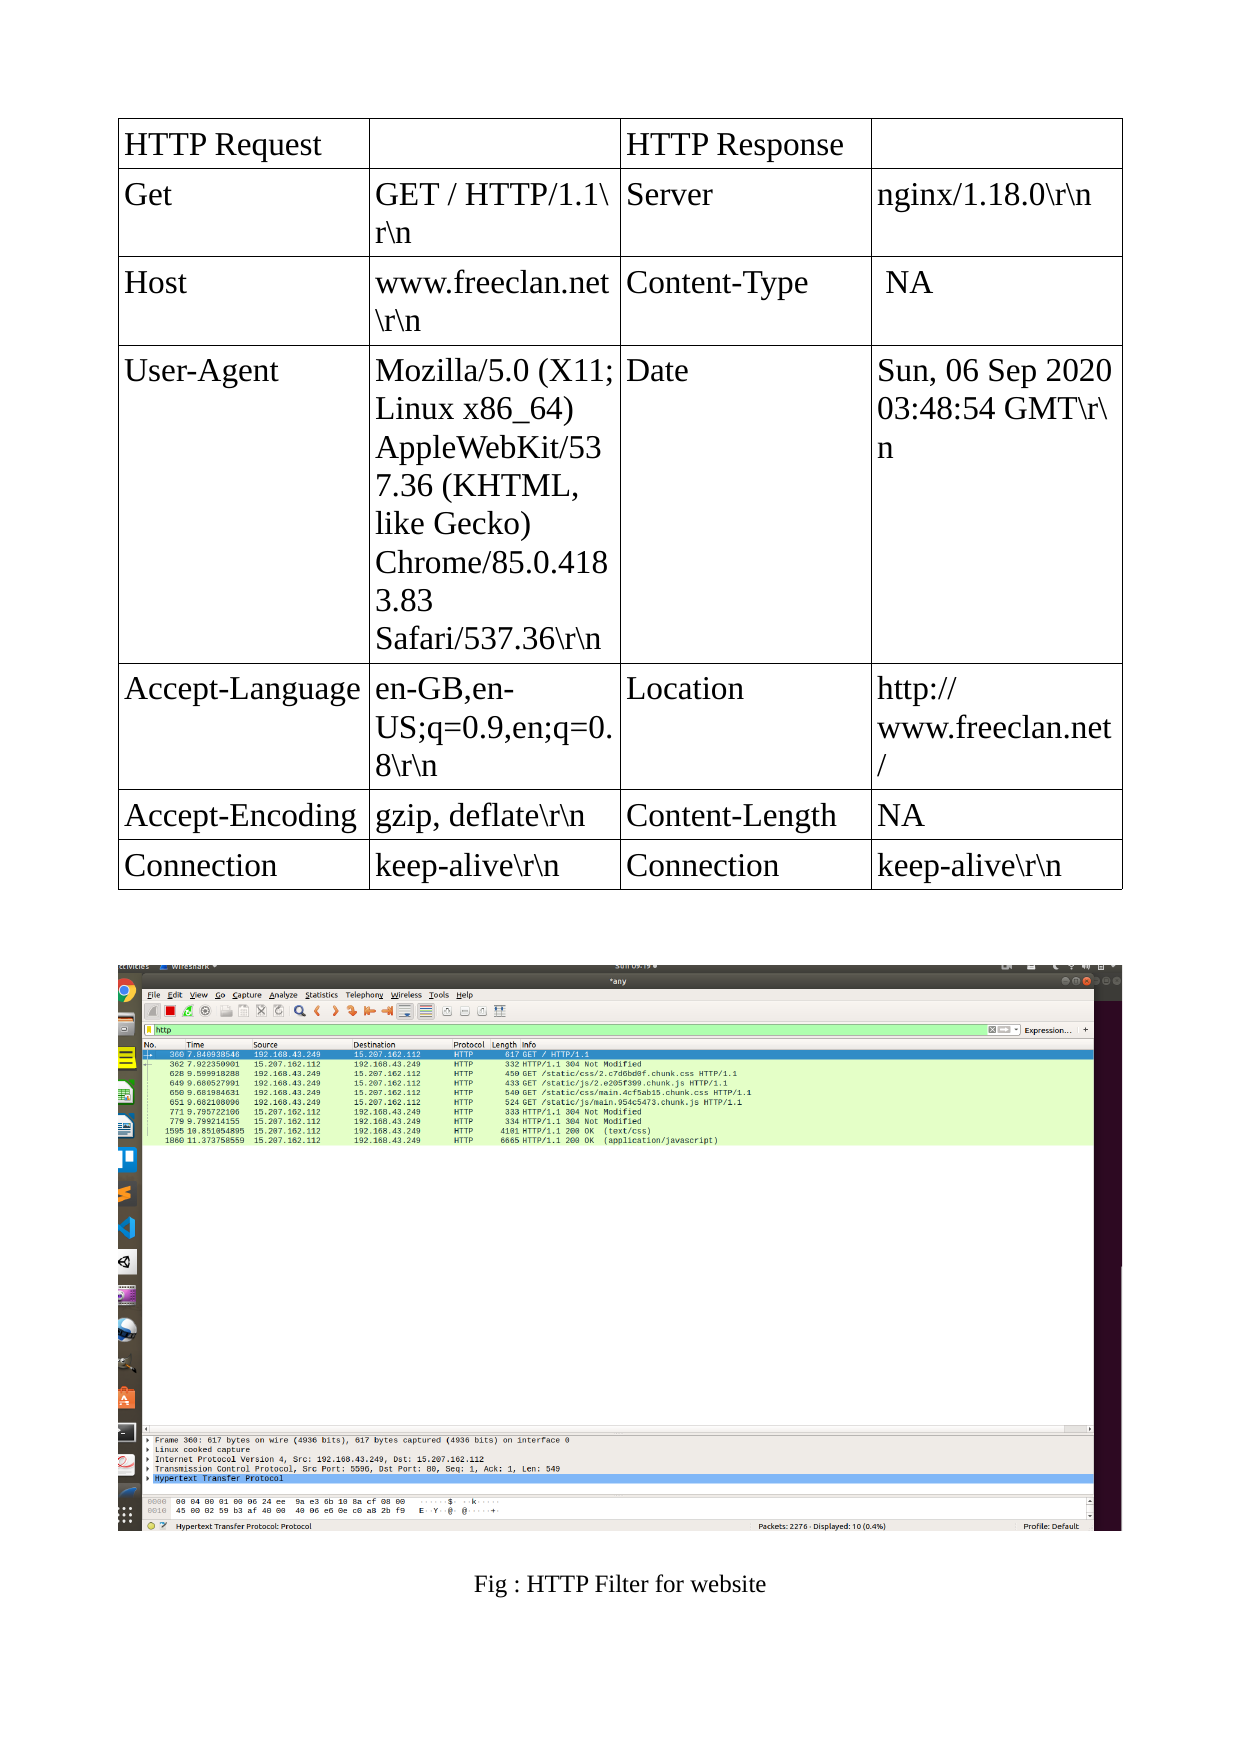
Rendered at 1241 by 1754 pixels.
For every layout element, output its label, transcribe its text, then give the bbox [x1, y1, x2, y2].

table_cell Accept-Language [119, 664, 369, 789]
table_cell NA [872, 257, 1122, 344]
table_cell nginx/1.18.0\r\n [872, 169, 1122, 256]
table_cell keep-alive\r\n [370, 840, 620, 889]
text Fig : HTTP Filter for website [118, 1569, 1122, 1598]
table_header [370, 119, 620, 168]
table_cell Sun, 06 Sep 2020 03:48:54 GMT\r\n [872, 346, 1122, 663]
table_cell Connection [621, 840, 871, 889]
table_header HTTP Request [119, 119, 369, 168]
table_cell keep-alive\r\n [872, 840, 1122, 889]
table_cell Mozilla/5.0 (X11; Linux x86_64) AppleWebKit/537.36 (KHTML, like Gecko) Chrome/85.0.4183.83 Safari/537.36\r\n [370, 346, 620, 663]
picture [118, 965, 1123, 1531]
table_header [872, 119, 1122, 168]
table_cell Server [621, 169, 871, 256]
table_cell Connection [119, 840, 369, 889]
table_cell Accept-Encoding [119, 790, 369, 839]
table_cell Date [621, 346, 871, 663]
table_cell Get [119, 169, 369, 256]
table_header HTTP Response [621, 119, 871, 168]
table_cell Host [119, 257, 369, 344]
table_cell User-Agent [119, 346, 369, 663]
table_cell Content-Type [621, 257, 871, 344]
table_cell http://www.freeclan.net/ [872, 664, 1122, 789]
table_cell Content-Length [621, 790, 871, 839]
table_cell GET / HTTP/1.1\r\n [370, 169, 620, 256]
table_cell www.freeclan.net\r\n [370, 257, 620, 344]
table_cell en-GB,en-US;q=0.9,en;q=0.8\r\n [370, 664, 620, 789]
table_cell gzip, deflate\r\n [370, 790, 620, 839]
table_cell Location [621, 664, 871, 789]
table_cell NA [872, 790, 1122, 839]
